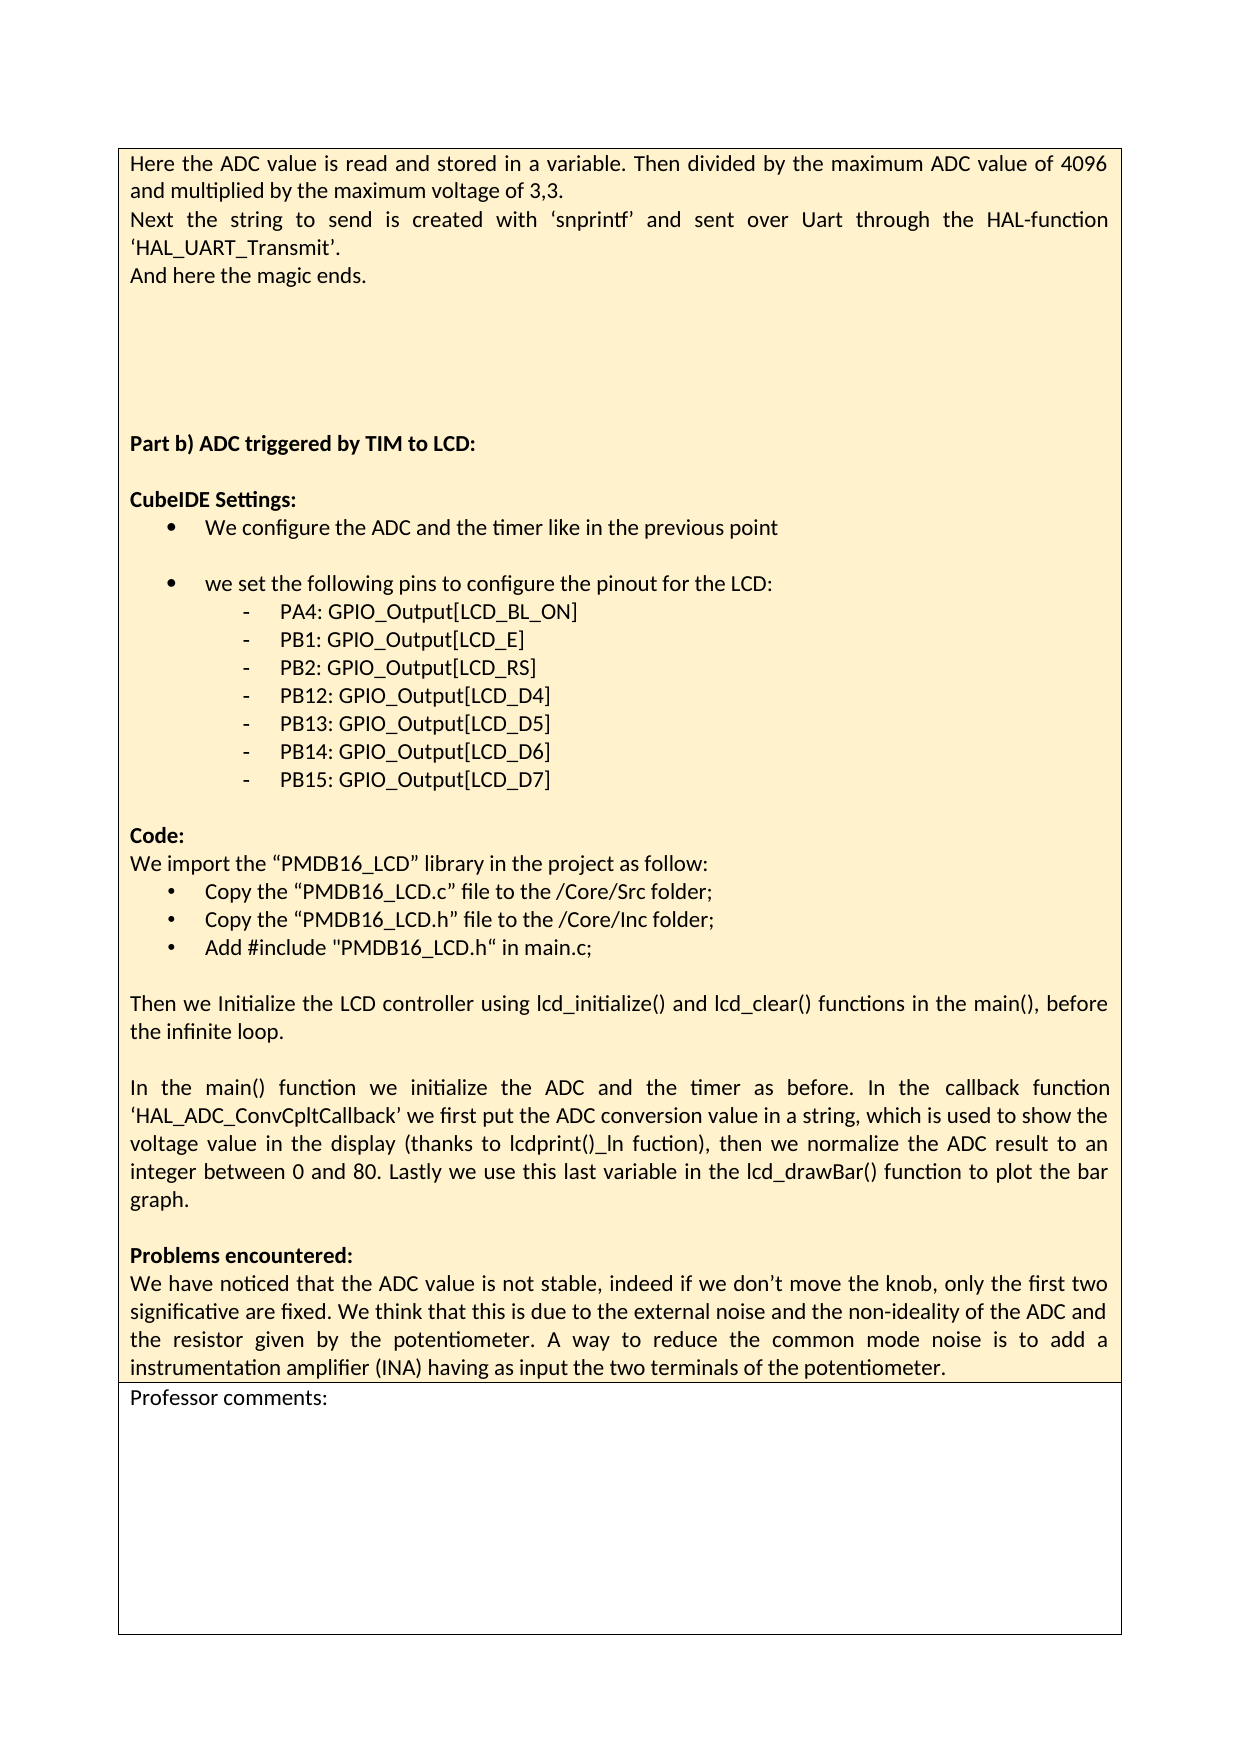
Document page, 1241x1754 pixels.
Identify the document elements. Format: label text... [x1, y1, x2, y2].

table_cell Professor comments: [119, 1383, 1121, 1634]
table_cell Here the ADC value is read and stored in a variable. Then divided by the maximum ADC value of 4096 and multiplied by the maximum voltage of 3,3. Next the string to send is created with ‘snprintf’ and sent over Uart through the HAL-function ‘HAL_UART_Transmit’. And here the magic ends. Part b) ADC triggered by TIM to LCD: CubeIDE Settings: We configure the ADC and the timer like in the previous point we set the following pins to configure the pinout for the LCD: PA4: GPIO_Output[LCD_BL_ON] PB1: GPIO_Output[LCD_E] PB2: GPIO_Output[LCD_RS] PB12: GPIO_Output[LCD_D4] PB13: GPIO_Output[LCD_D5] PB14: GPIO_Output[LCD_D6] PB15: GPIO_Output[LCD_D7] Code: We import the “PMDB16_LCD” library in the project as follow: Copy the “PMDB16_LCD.c” file to the /Core/Src folder; Copy the “PMDB16_LCD.h” file to the /Core/Inc folder; Add #include "PMDB16_LCD.h“ in main.c; Then we Initialize the LCD controller using lcd_initialize() and lcd_clear() functions in the main(), before the infinite loop. In the main() function we initialize the ADC and the timer as before. In the callback function ‘HAL_ADC_ConvCpltCallback’ we first put the ADC conversion value in a string, which is used to show the voltage value in the display (thanks to lcdprint()_ln fuction), then we normalize the ADC result to an integer between 0 and 80. Lastly we use this last variable in the lcd_drawBar() function to plot the bar graph. Problems encountered: We have noticed that the ADC value is not stable, indeed if we don’t move the knob, only the first two significative are fixed. We think that this is due to the external noise and the non-ideality of the ADC and the resistor given by the potentiometer. A way to reduce the common mode noise is to add a instrumentation amplifier (INA) having as input the two terminals of the potentiometer. [119, 149, 1121, 1382]
